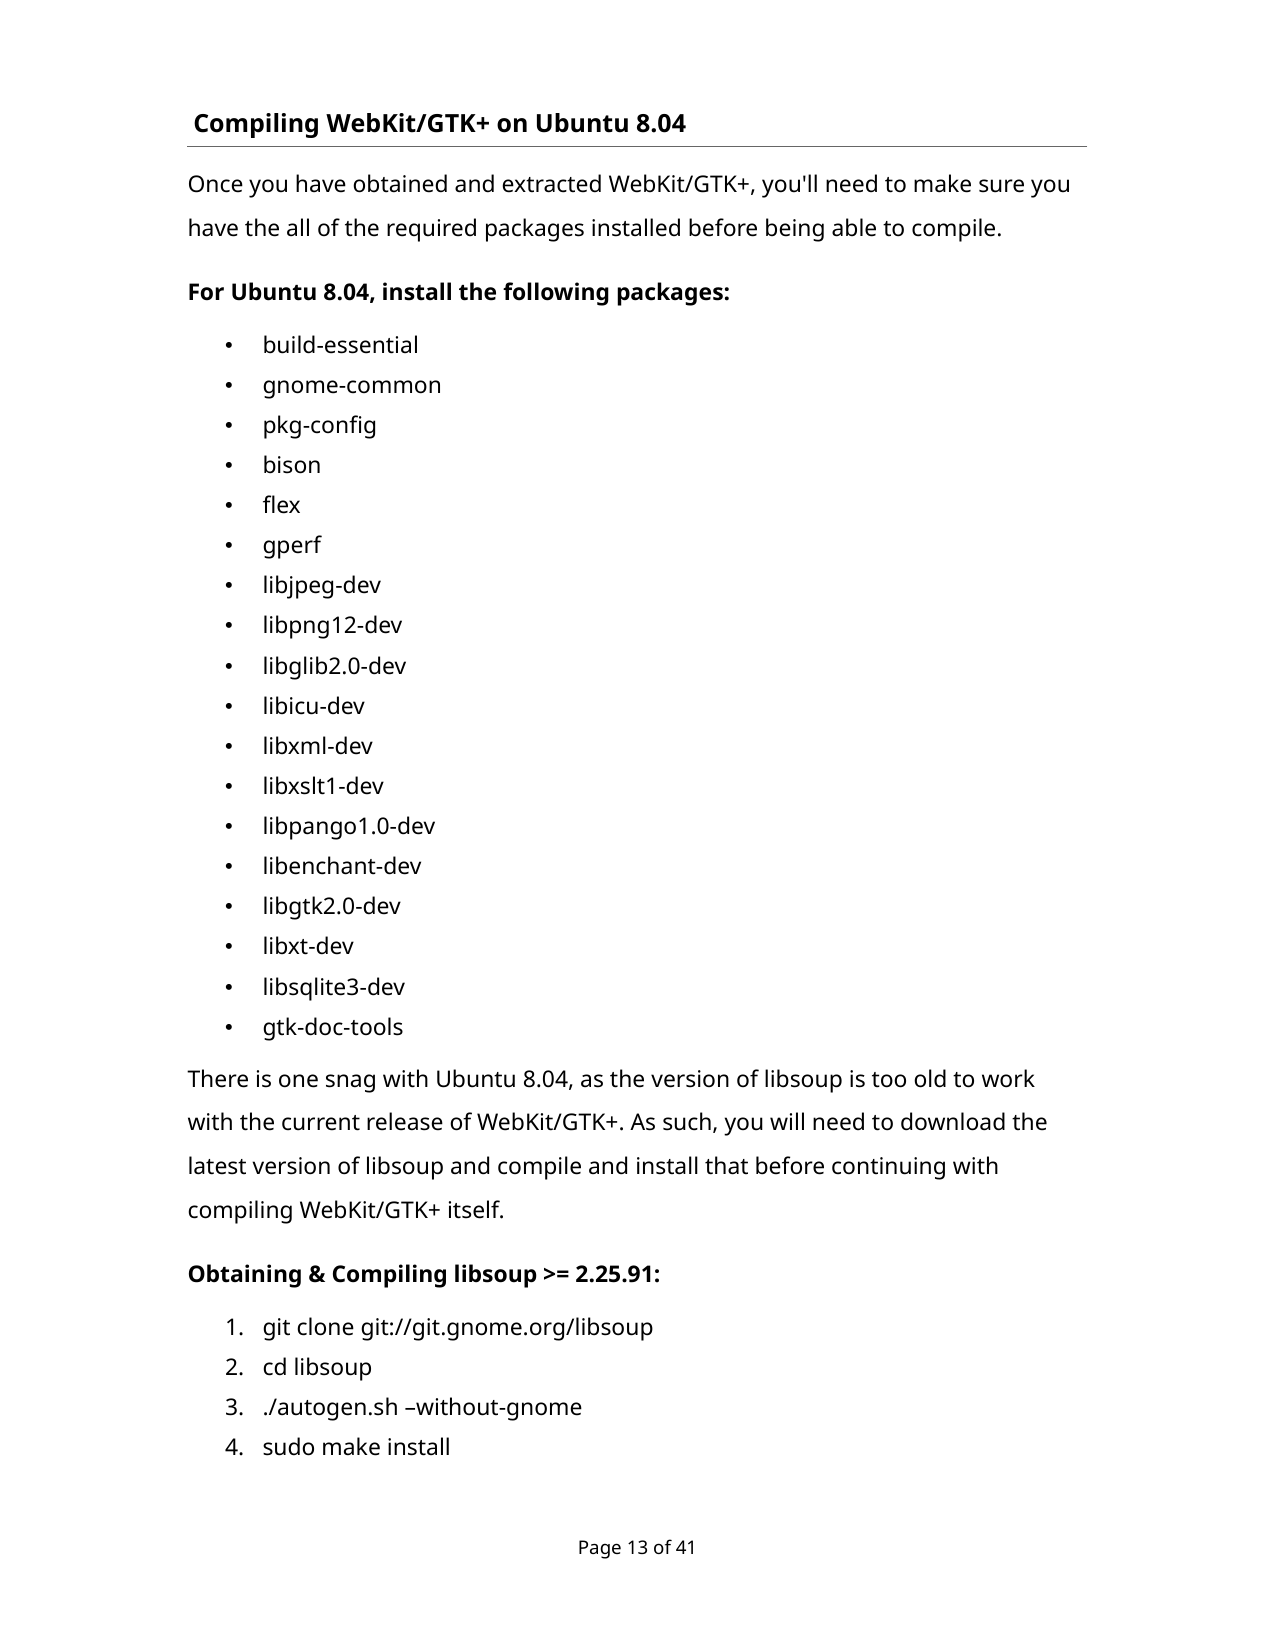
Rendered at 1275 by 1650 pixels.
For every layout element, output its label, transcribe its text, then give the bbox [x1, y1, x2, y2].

list flex [225, 489, 1087, 520]
list libicu-dev [225, 690, 1087, 721]
text Once you have obtained and extracted WebKit/GTK+, you'll need to make sure you have the all of the required packages installed before being able to compile. [187, 168, 1087, 243]
list ./autogen.sh –without-gnome [225, 1391, 1087, 1422]
list git clone git://git.gnome.org/libsoup [225, 1311, 1087, 1342]
list gtk-doc-tools [225, 1011, 1087, 1042]
list pkg-config [225, 409, 1087, 440]
list libjpeg-dev [225, 569, 1087, 601]
list sudo make install [225, 1431, 1087, 1463]
list libxml-dev [225, 730, 1087, 761]
list libpango1.0-dev [225, 810, 1087, 841]
list gnome-common [225, 369, 1087, 400]
text There is one snag with Ubuntu 8.04, as the version of libsoup is too old to work with the current release of WebKit/GTK+. As such, you will need to download the latest version of libsoup and compile and install that before continuing with compiling WebKit/GTK+ itself. [187, 1063, 1087, 1225]
text For Ubuntu 8.04, install the following packages: [187, 276, 1087, 307]
list libxt-dev [225, 930, 1087, 962]
list gperf [225, 529, 1087, 561]
subtitle Compiling WebKit/GTK+ on Ubuntu 8.04 [187, 100, 1087, 146]
text Obtaining & Compiling libsoup >= 2.25.91: [187, 1258, 1087, 1290]
list libsqlite3-dev [225, 970, 1087, 1002]
list cd libsoup [225, 1351, 1087, 1382]
list libglib2.0-dev [225, 649, 1087, 681]
list build-essential [225, 329, 1087, 360]
list libgtk2.0-dev [225, 890, 1087, 921]
list libpng12-dev [225, 609, 1087, 641]
list libenchant-dev [225, 850, 1087, 881]
list libxslt1-dev [225, 770, 1087, 801]
list bison [225, 449, 1087, 480]
